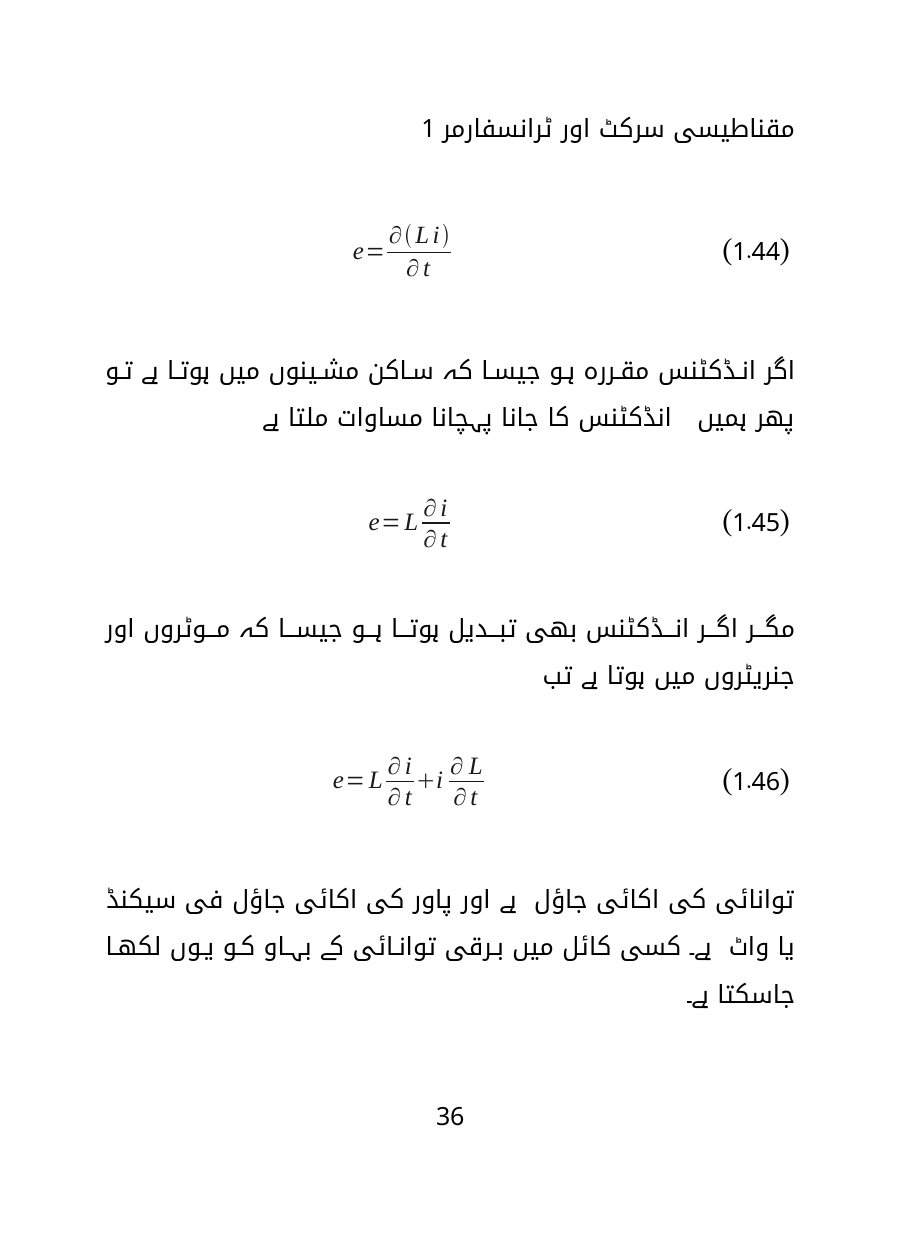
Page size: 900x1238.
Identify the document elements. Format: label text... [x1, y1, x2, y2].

table_header [105, 488, 706, 571]
text اگر انڈکٹنس مقررہ ہو جیسا کہ ساکن مشینوں میں ہوتا ہے تو پھر ہمیں انڈکٹنس کا جانا پہچانا مساوات ملتا ہے [105, 347, 795, 442]
text توانائی کی اکائی جاؤل ہے اور پاور کی اکائی جاؤل فی سیکنڈ یا واٹ ہے۔ کسی کائل میں برقی توانائی کے بہاو کو یوں لکھا جاسکتا ہے۔ [105, 876, 795, 1018]
table_header [105, 747, 704, 829]
text مگر اگر انڈکٹنس بھی تبدیل ہوتا ہو جیسا کہ موٹروں اور جنریٹروں میں ہوتا ہے تب [105, 605, 795, 700]
table_header [105, 216, 691, 300]
table_header (1.45) [706, 488, 795, 571]
table_header (1.46) [705, 747, 795, 829]
table_header (1.44) [691, 216, 795, 300]
